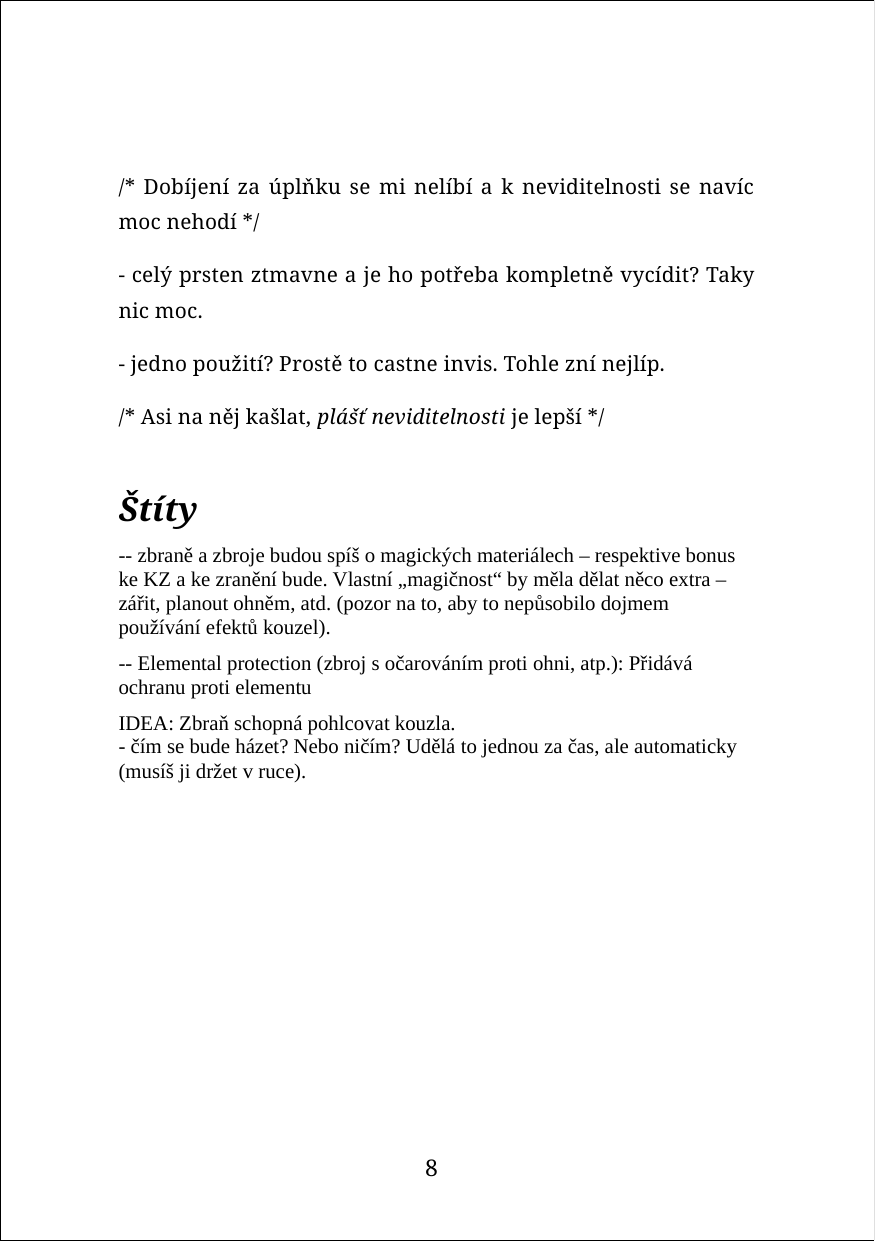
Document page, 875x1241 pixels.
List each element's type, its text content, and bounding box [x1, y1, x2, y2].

text -- zbraně a zbroje budou spíš o magických materiálech – respektive bonus ke KZ a ke zranění bude. Vlastní „magičnost“ by měla dělat něco extra – zářit, planout ohněm, atd. (pozor na to, aby to nepůsobilo dojmem používání efektů kouzel). [118, 542, 756, 639]
text /* Asi na něj kašlat, plášť neviditelnosti je lepší */ [118, 402, 756, 431]
text /* Dobíjení za úplňku se mi nelíbí a k neviditelnosti se navíc moc nehodí */ [118, 172, 756, 236]
text - celý prsten ztmavne a je ho potřeba kompletně vycídit? Taky nic moc. [118, 261, 756, 324]
subtitle Štíty [118, 485, 756, 531]
text - jedno použití? Prostě to castne invis. Tohle zní nejlíp. [118, 349, 756, 378]
text -- Elemental protection (zbroj s očarováním proti ohni, atp.): Přidává ochranu proti elementu [118, 651, 756, 699]
text IDEA: Zbraň schopná pohlcovat kouzla. - čím se bude házet? Nebo ničím? Udělá to jednou za čas, ale automaticky (musíš ji držet v ruce). [118, 710, 756, 783]
